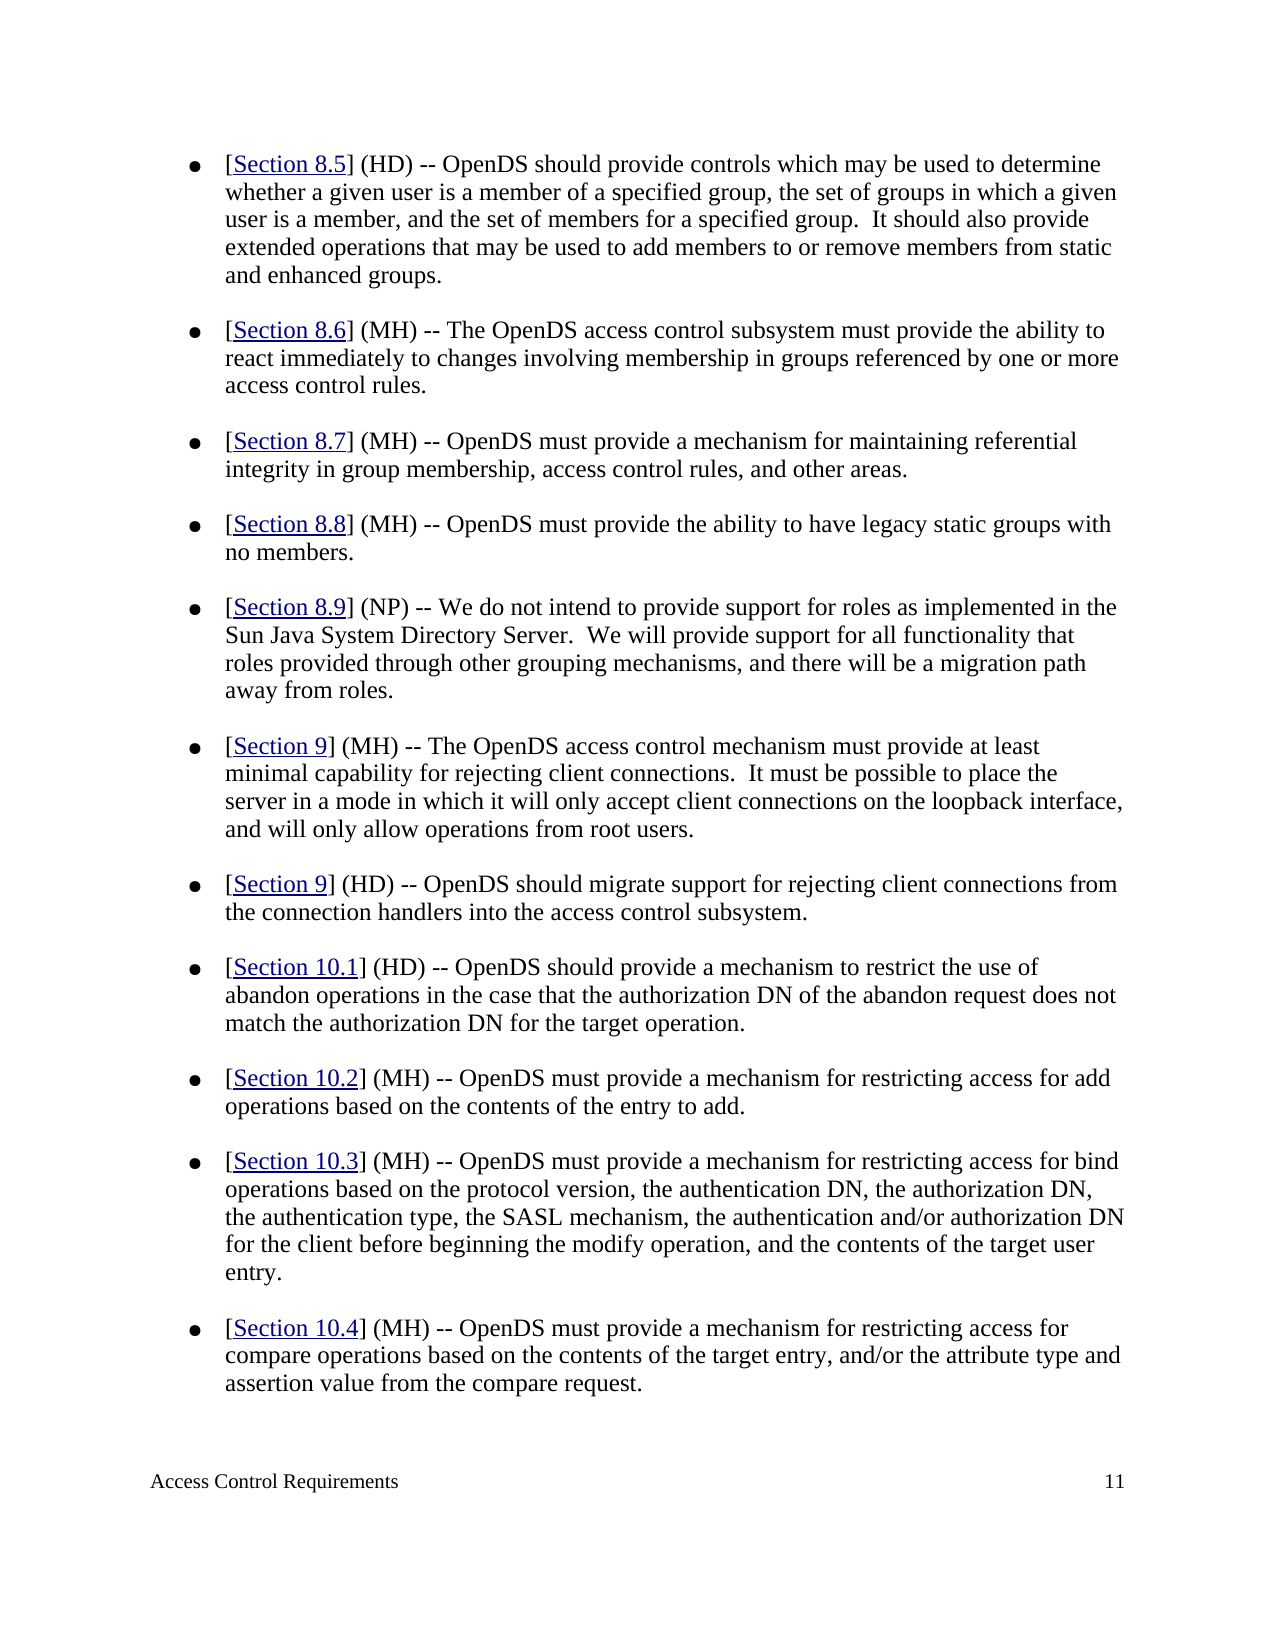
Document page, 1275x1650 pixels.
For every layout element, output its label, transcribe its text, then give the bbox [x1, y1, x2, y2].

list [Section 10.2] (MH) -- OpenDS must provide a mechanism for restricting access for add operations based on the contents of the entry to add. [187, 1064, 1125, 1120]
list [Section 8.8] (MH) -- OpenDS must provide the ability to have legacy static groups with no members. [187, 510, 1125, 566]
list [Section 10.4] (MH) -- OpenDS must provide a mechanism for restricting access for compare operations based on the contents of the target entry, and/or the attribute type and assertion value from the compare request. [187, 1314, 1125, 1397]
list [Section 8.9] (NP) -- We do not intend to provide support for roles as implemented in the Sun Java System Directory Server. We will provide support for all functionality that roles provided through other grouping mechanisms, and there will be a migration path away from roles. [187, 593, 1125, 704]
list [Section 9] (HD) -- OpenDS should migrate support for rejecting client connections from the connection handlers into the access control subsystem. [187, 870, 1125, 926]
list [Section 9] (MH) -- The OpenDS access control mechanism must provide at least minimal capability for rejecting client connections. It must be possible to place the server in a mode in which it will only accept client connections on the loopback interface, and will only allow operations from root users. [187, 732, 1125, 843]
list [Section 10.1] (HD) -- OpenDS should provide a mechanism to restrict the use of abandon operations in the case that the authorization DN of the abandon request does not match the authorization DN for the target operation. [187, 953, 1125, 1037]
list [Section 10.3] (MH) -- OpenDS must provide a mechanism for restricting access for bind operations based on the protocol version, the authentication DN, the authorization DN, the authentication type, the SASL mechanism, the authentication and/or authorization DN for the client before beginning the modify operation, and the contents of the target user entry. [187, 1147, 1125, 1286]
list [Section 8.5] (HD) -- OpenDS should provide controls which may be used to determine whether a given user is a member of a specified group, the set of groups in which a given user is a member, and the set of members for a specified group. It should also provide extended operations that may be used to add members to or remove members from static and enhanced groups. [187, 150, 1125, 288]
list [Section 8.7] (MH) -- OpenDS must provide a mechanism for maintaining referential integrity in group membership, access control rules, and other areas. [187, 427, 1125, 482]
list [Section 8.6] (MH) -- The OpenDS access control subsystem must provide the ability to react immediately to changes involving membership in groups referenced by one or more access control rules. [187, 316, 1125, 399]
